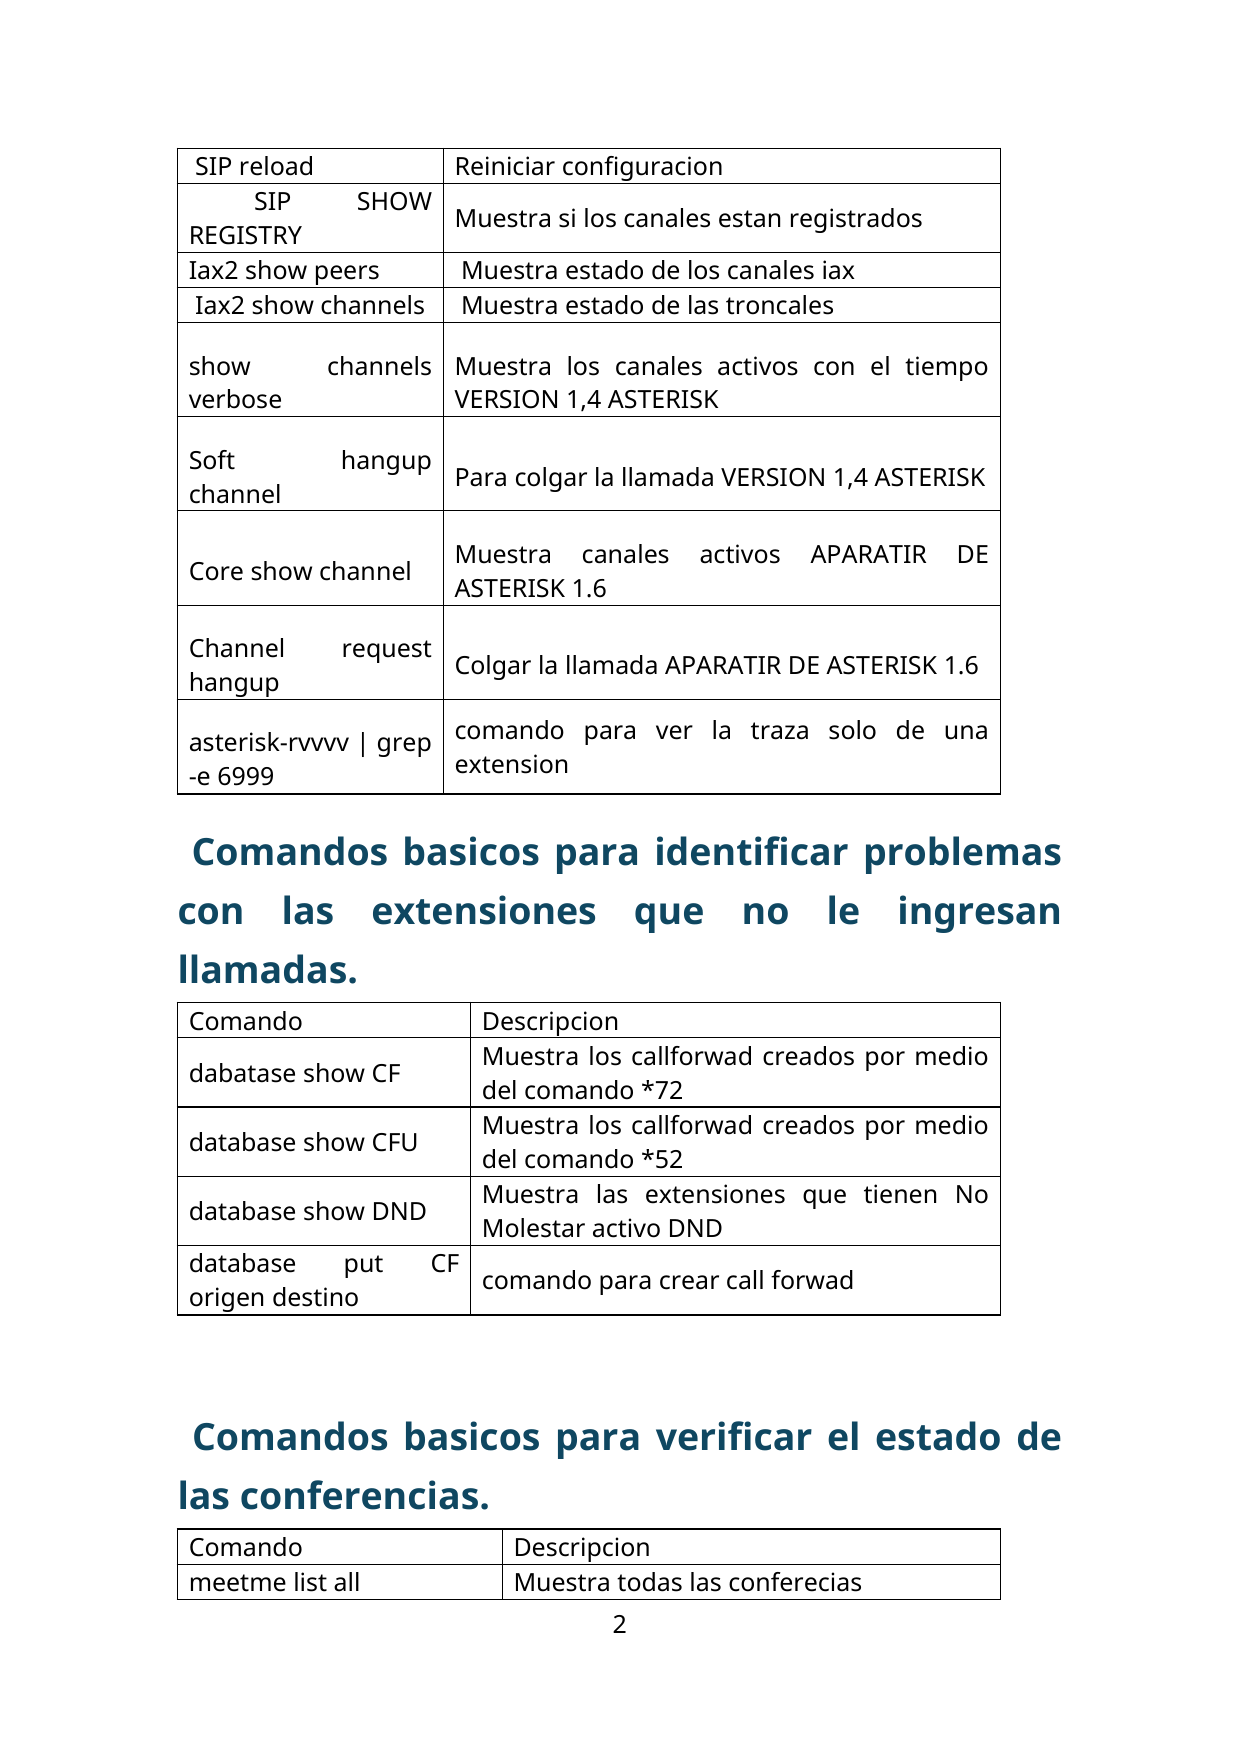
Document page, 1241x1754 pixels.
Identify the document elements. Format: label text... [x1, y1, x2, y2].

table_header Comando [178, 1530, 502, 1564]
table_cell asterisk-rvvvv | grep -e 6999 [178, 700, 443, 793]
table_cell Channel request hangup [178, 606, 443, 699]
table_cell comando para ver la traza solo de una extension [444, 700, 1000, 793]
table_cell comando para crear call forwad [471, 1246, 1000, 1314]
table_cell dabatase show CF [178, 1038, 470, 1106]
table_header Descripcion [471, 1003, 1000, 1037]
table_cell Muestra estado de las troncales [444, 288, 1000, 322]
table_header Descripcion [503, 1530, 1000, 1564]
subtitle Comandos basicos para verificar el estado de las conferencias. [177, 1411, 1063, 1520]
table_cell Muestra los callforwad creados por medio del comando *52 [471, 1108, 1000, 1176]
table_cell Muestra si los canales estan registrados [444, 184, 1000, 252]
table_cell Colgar la llamada APARATIR DE ASTERISK 1.6 [444, 606, 1000, 699]
table_cell Soft hangup channel [178, 417, 443, 510]
table_header Comando [178, 1003, 470, 1037]
table_cell Para colgar la llamada VERSION 1,4 ASTERISK [444, 417, 1000, 510]
table_cell Muestra los canales activos con el tiempo VERSION 1,4 ASTERISK [444, 323, 1000, 416]
table_cell Iax2 show channels [178, 288, 443, 322]
table_cell Core show channel [178, 511, 443, 604]
table_cell show channels verbose [178, 323, 443, 416]
table_cell Muestra las extensiones que tienen No Molestar activo DND [471, 1177, 1000, 1245]
table_cell Reiniciar configuracion [444, 149, 1000, 183]
table_cell database show DND [178, 1177, 470, 1245]
table_cell Iax2 show peers [178, 253, 443, 287]
table_cell Muestra los callforwad creados por medio del comando *72 [471, 1038, 1000, 1106]
table_cell database put CF origen destino [178, 1246, 470, 1314]
table_cell SIP reload [178, 149, 443, 183]
table_cell Muestra canales activos APARATIR DE ASTERISK 1.6 [444, 511, 1000, 604]
subtitle Comandos basicos para identificar problemas con las extensiones que no le ingresan llamadas. [177, 826, 1063, 994]
table_cell Muestra todas las conferecias [503, 1565, 1000, 1599]
table_cell database show CFU [178, 1108, 470, 1176]
table_cell Muestra estado de los canales iax [444, 253, 1000, 287]
table_cell meetme list all [178, 1565, 502, 1599]
table_cell SIP SHOW REGISTRY [178, 184, 443, 252]
